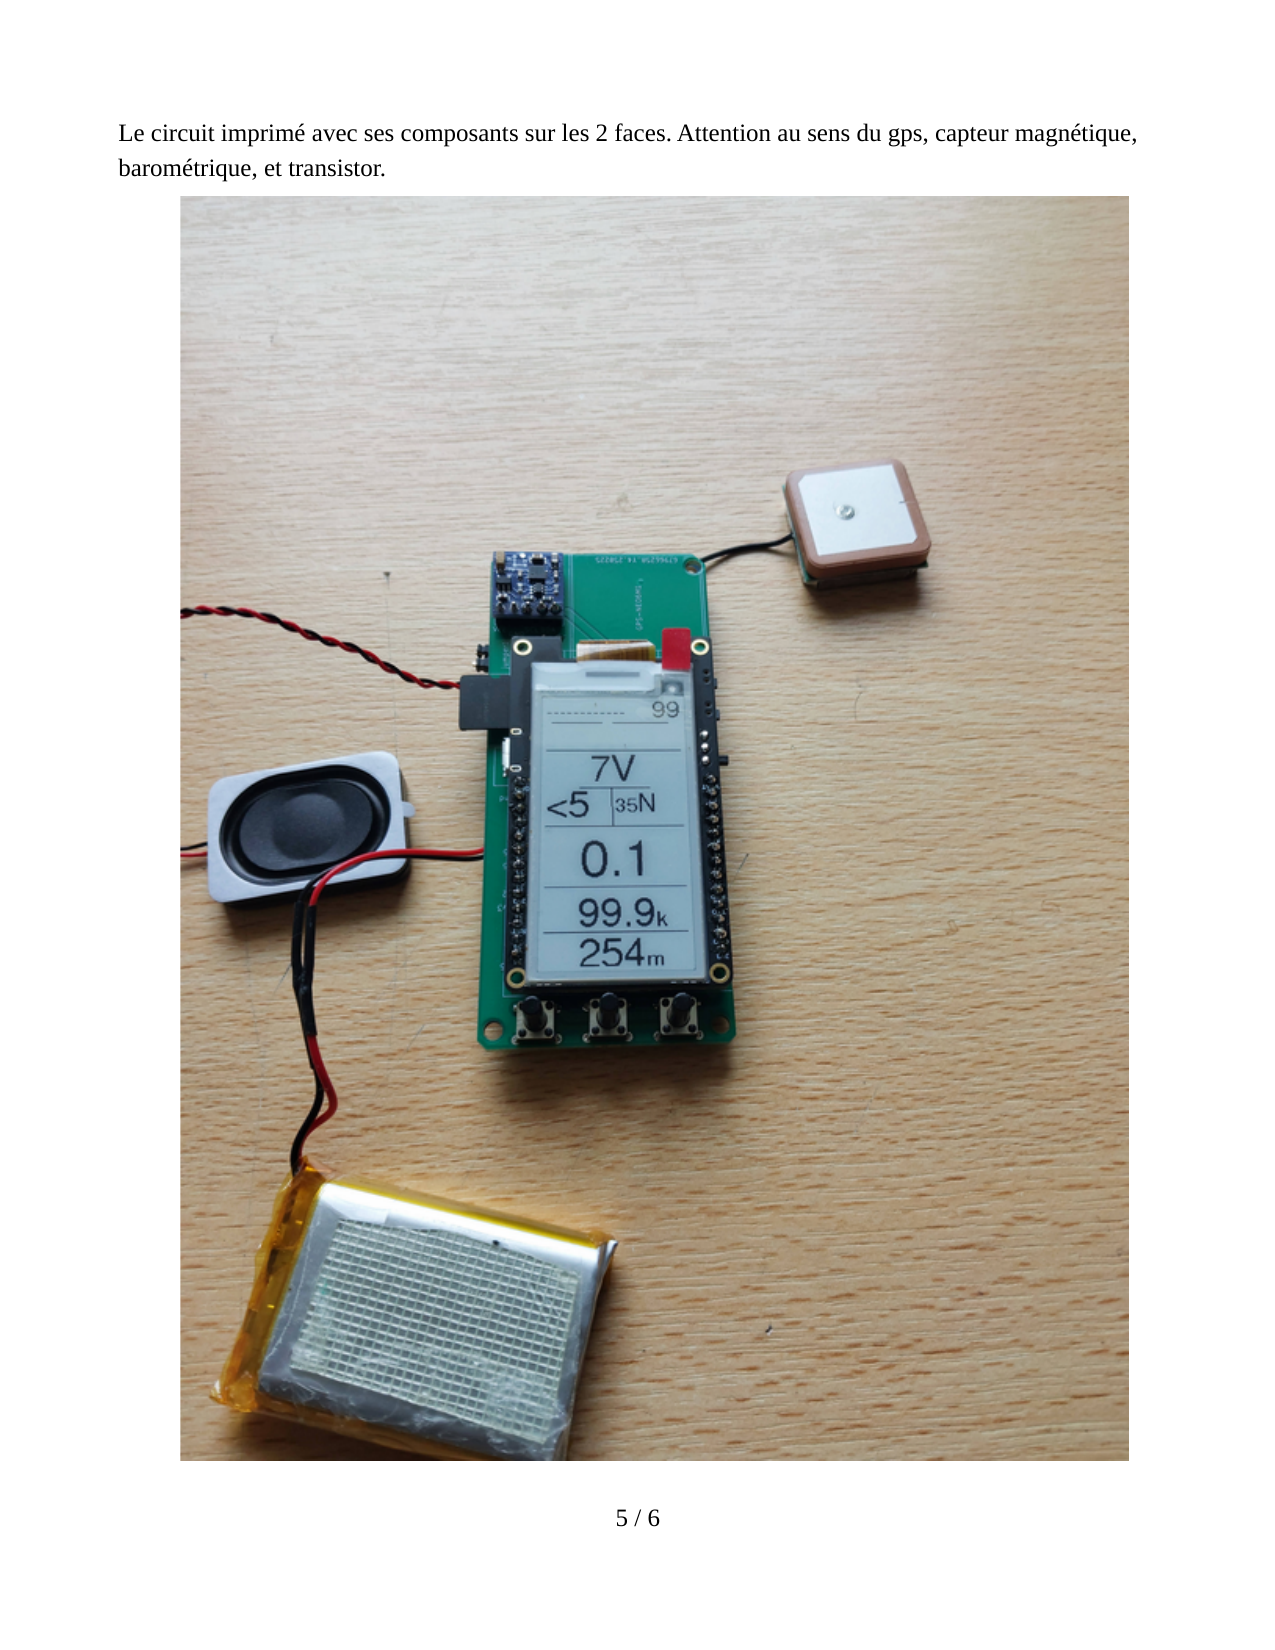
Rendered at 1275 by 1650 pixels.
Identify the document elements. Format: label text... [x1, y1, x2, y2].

text Le circuit imprimé avec ses composants sur les 2 faces. Attention au sens du gps, capteur magnétique, barométrique, et transistor. [118, 118, 1157, 181]
picture [180, 196, 1129, 1461]
